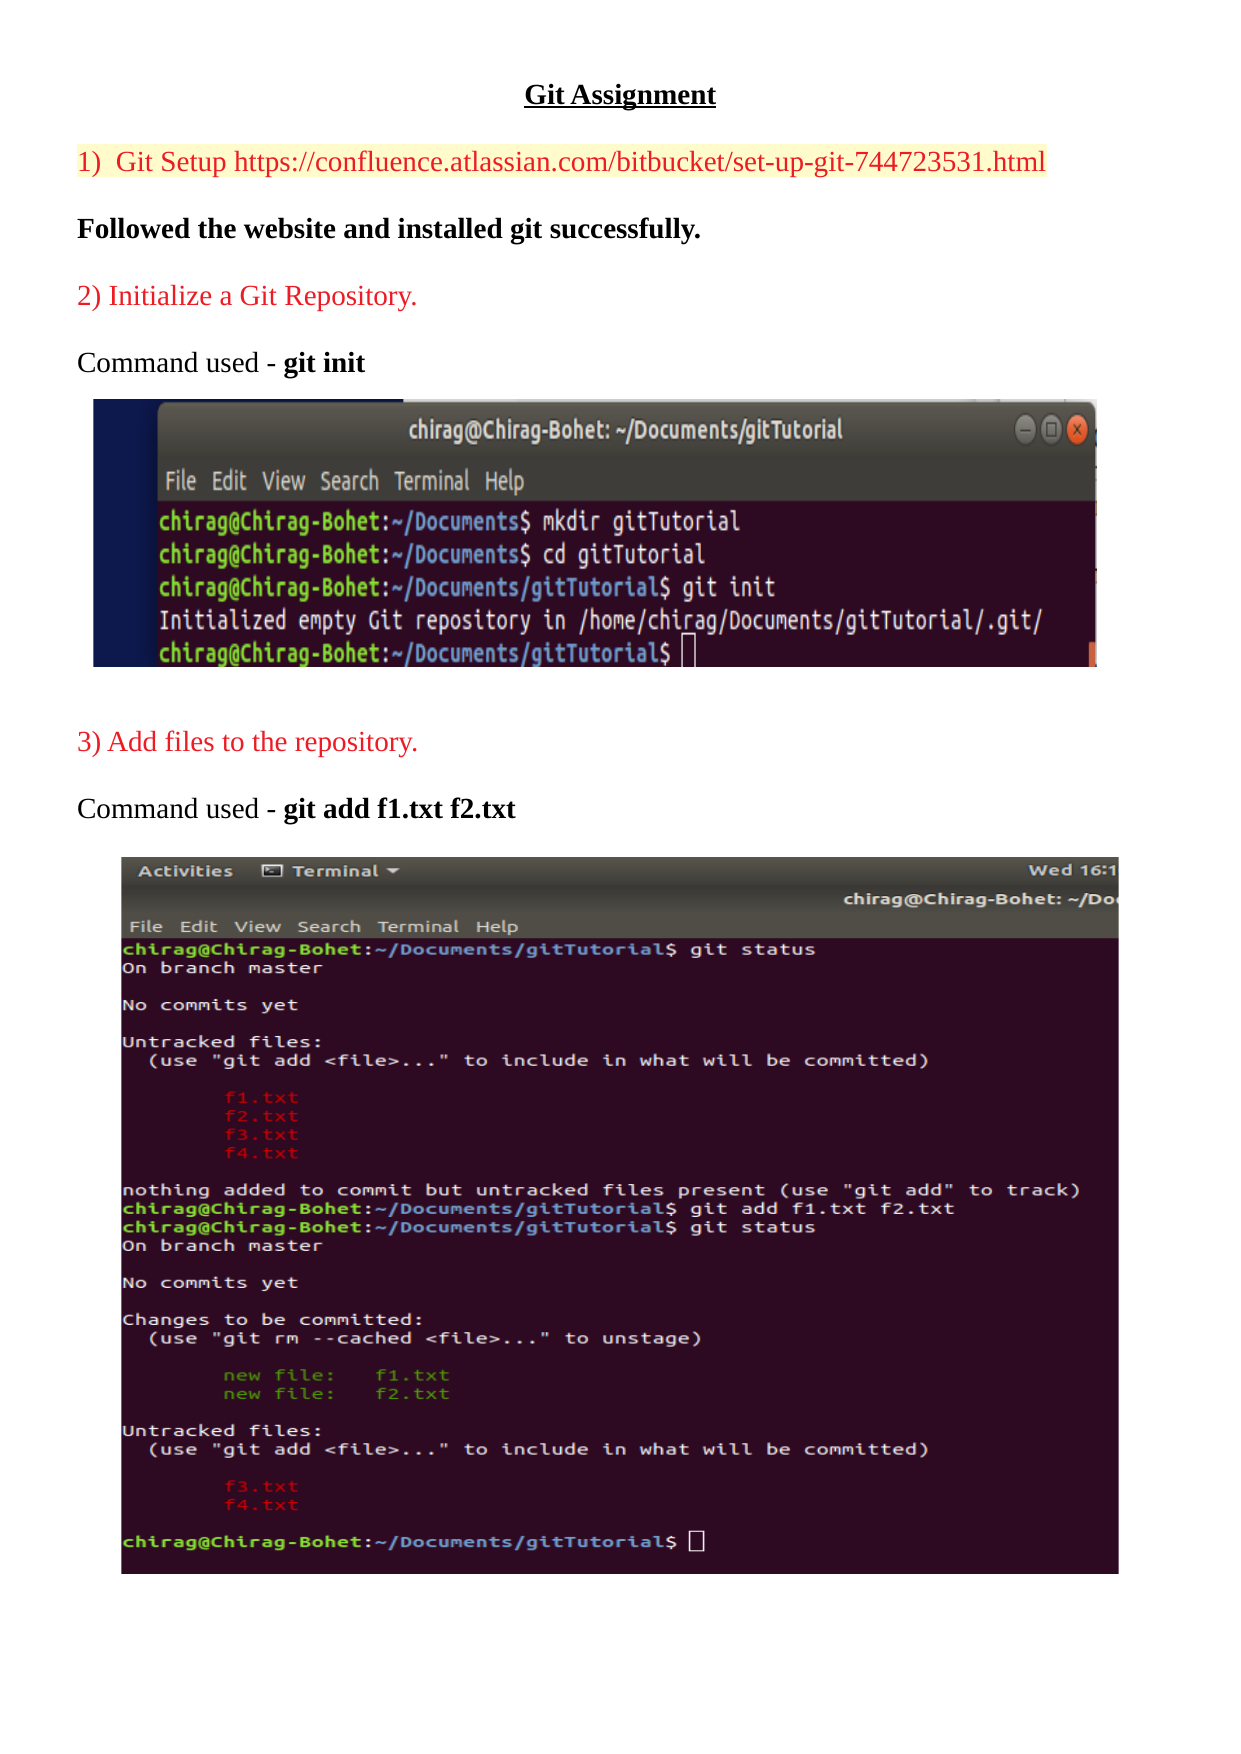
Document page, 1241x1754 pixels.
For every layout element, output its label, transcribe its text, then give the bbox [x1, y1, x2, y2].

text 2) Initialize a Git Repository. [77, 278, 1163, 312]
text Command used - git add f1.txt f2.txt [77, 791, 1163, 824]
text Command used - git init [77, 345, 1163, 379]
text Followed the website and installed git successfully. [77, 211, 1163, 244]
text 1) Git Setup https://confluence.atlassian.com/bitbucket/set-up-git-744723531.html [77, 144, 1163, 177]
text 3) Add files to the repository. [77, 724, 1163, 757]
text Git Assignment [77, 77, 1163, 110]
